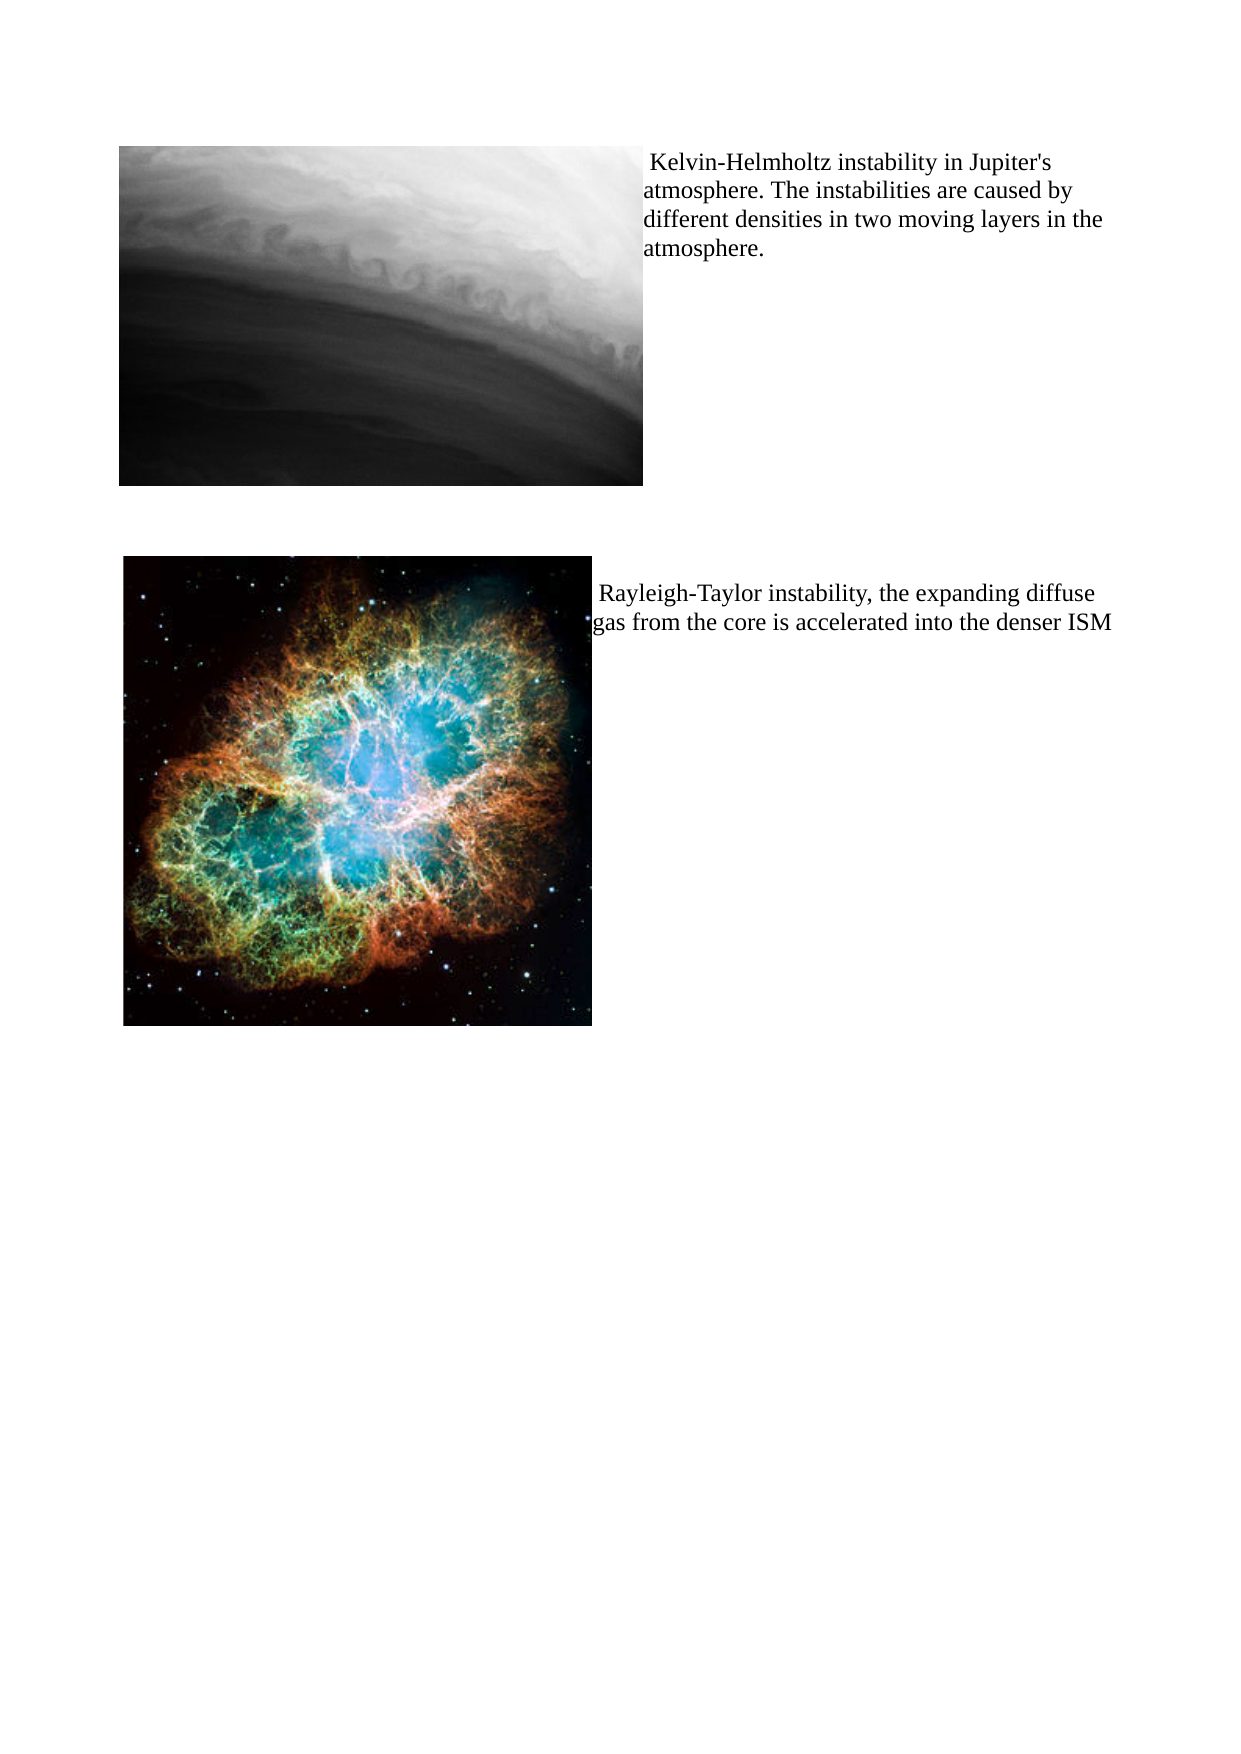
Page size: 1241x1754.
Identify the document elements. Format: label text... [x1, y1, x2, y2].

picture [123, 556, 592, 1026]
picture [119, 146, 643, 486]
text Kelvin-Helmholtz instability in Jupiter's atmosphere. The instabilities are caused by different densities in two moving layers in the atmosphere. [643, 147, 1122, 262]
text Rayleigh-Taylor instability, the expanding diffuse gas from the core is accelerated into the denser ISM [592, 578, 1122, 636]
